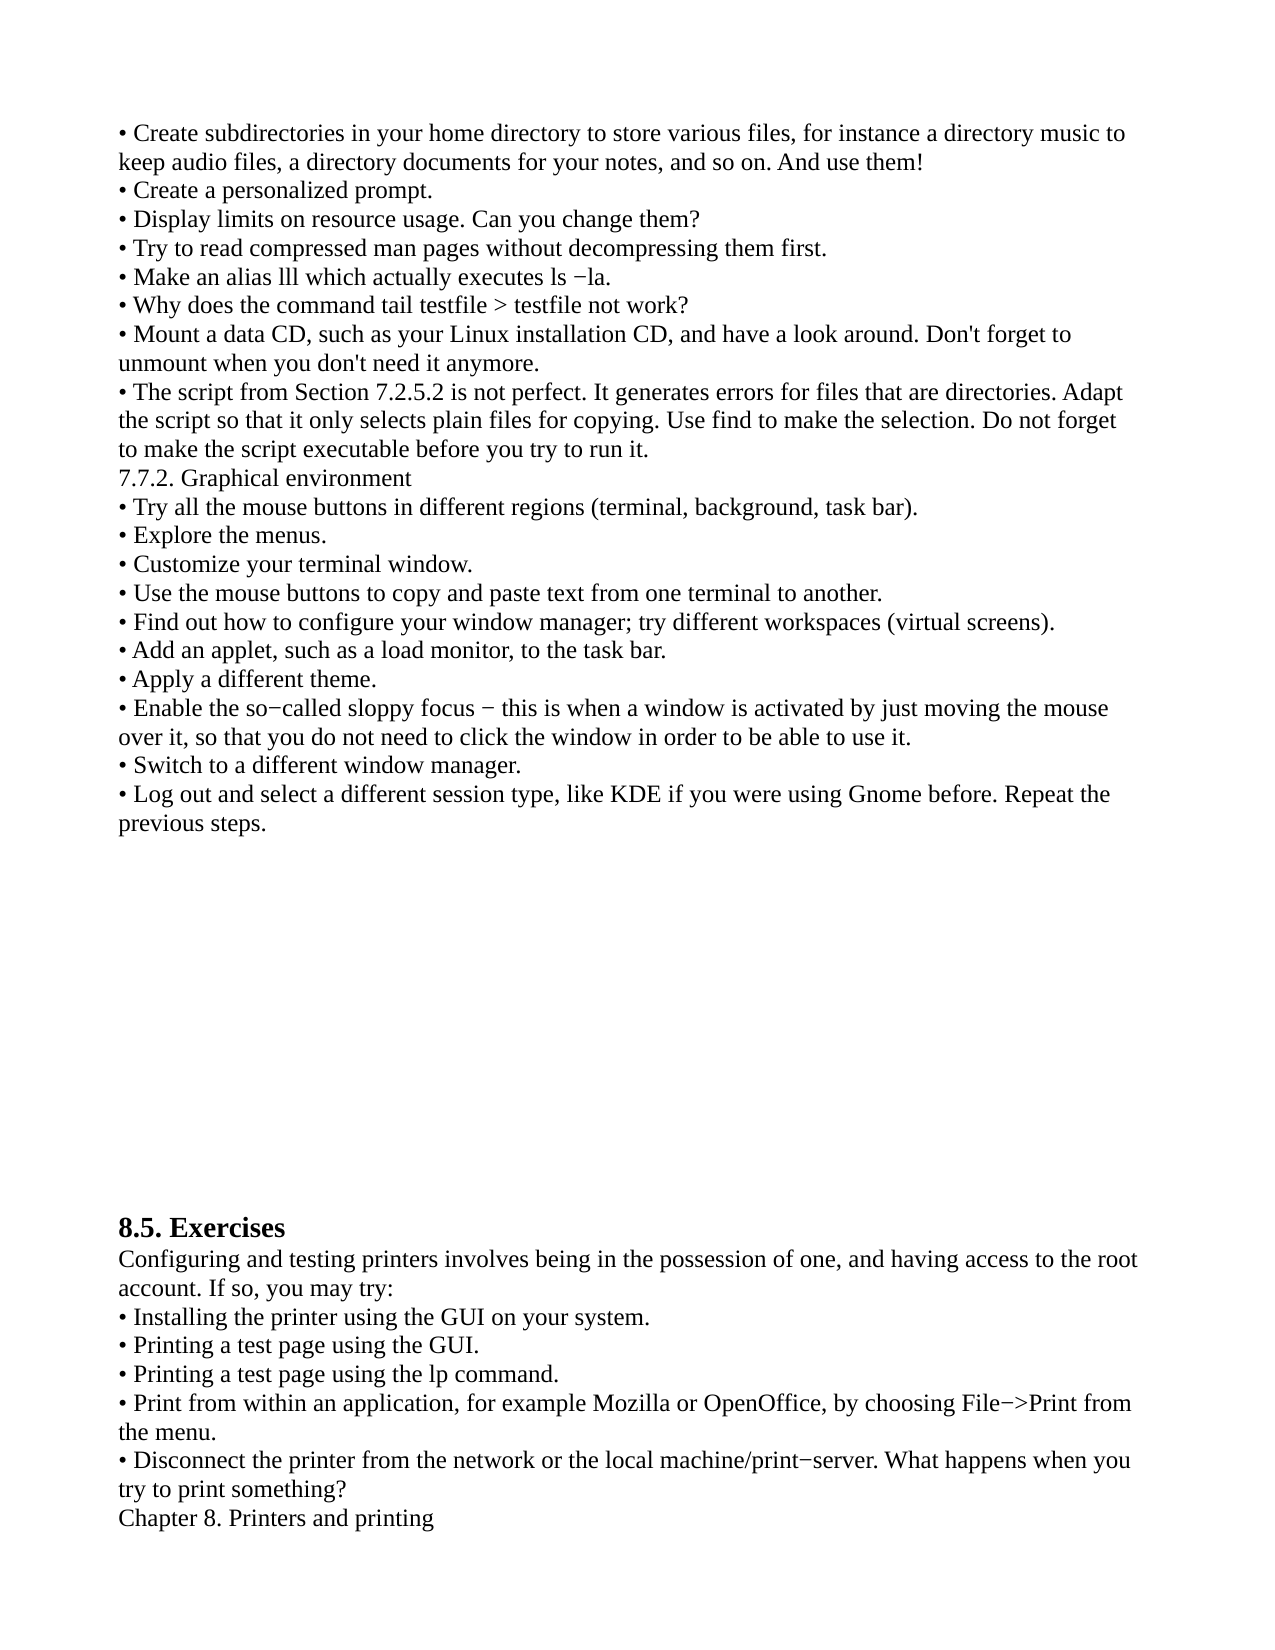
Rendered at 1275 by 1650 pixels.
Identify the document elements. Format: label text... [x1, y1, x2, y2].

text • Find out how to configure your window manager; try different workspaces (virtual screens). [118, 607, 1157, 636]
text • Use the mouse buttons to copy and paste text from one terminal to another. [118, 578, 1157, 607]
text Chapter 8. Printers and printing [118, 1503, 1157, 1532]
text • Add an applet, such as a load monitor, to the task bar. [118, 636, 1157, 664]
text • Print from within an application, for example Mozilla or OpenOffice, by choosing File−>Print from [118, 1388, 1157, 1417]
text • Printing a test page using the GUI. [118, 1330, 1157, 1359]
text • Mount a data CD, such as your Linux installation CD, and have a look around. Don't forget to [118, 319, 1157, 348]
text unmount when you don't need it anymore. [118, 348, 1157, 377]
text to make the script executable before you try to run it. [118, 434, 1157, 463]
text the script so that it only selects plain files for copying. Use find to make the selection. Do not forget [118, 406, 1157, 434]
text 8.5. Exercises [118, 1211, 1157, 1244]
text • Switch to a different window manager. [118, 751, 1157, 779]
text over it, so that you do not need to click the window in order to be able to use it. [118, 722, 1157, 751]
text • Explore the menus. [118, 521, 1157, 549]
text • Enable the so−called sloppy focus − this is when a window is activated by just moving the mouse [118, 693, 1157, 722]
text • Apply a different theme. [118, 664, 1157, 693]
text account. If so, you may try: [118, 1273, 1157, 1302]
text • The script from Section 7.2.5.2 is not perfect. It generates errors for files that are directories. Adapt [118, 377, 1157, 406]
text • Create a personalized prompt. [118, 176, 1157, 204]
text keep audio files, a directory documents for your notes, and so on. And use them! [118, 147, 1157, 176]
text 7.7.2. Graphical environment [118, 463, 1157, 492]
text • Create subdirectories in your home directory to store various files, for instance a directory music to [118, 118, 1157, 147]
text • Try to read compressed man pages without decompressing them first. [118, 233, 1157, 262]
text • Printing a test page using the lp command. [118, 1359, 1157, 1388]
text • Make an alias lll which actually executes ls −la. [118, 262, 1157, 291]
text previous steps. [118, 808, 1157, 837]
text • Installing the printer using the GUI on your system. [118, 1302, 1157, 1330]
text • Try all the mouse buttons in different regions (terminal, background, task bar). [118, 492, 1157, 521]
text • Disconnect the printer from the network or the local machine/print−server. What happens when you [118, 1445, 1157, 1474]
text • Why does the command tail testfile > testfile not work? [118, 291, 1157, 319]
text • Customize your terminal window. [118, 549, 1157, 578]
text • Log out and select a different session type, like KDE if you were using Gnome before. Repeat the [118, 779, 1157, 808]
text • Display limits on resource usage. Can you change them? [118, 204, 1157, 233]
text Configuring and testing printers involves being in the possession of one, and having access to the root [118, 1244, 1157, 1273]
text the menu. [118, 1417, 1157, 1445]
text try to print something? [118, 1474, 1157, 1503]
